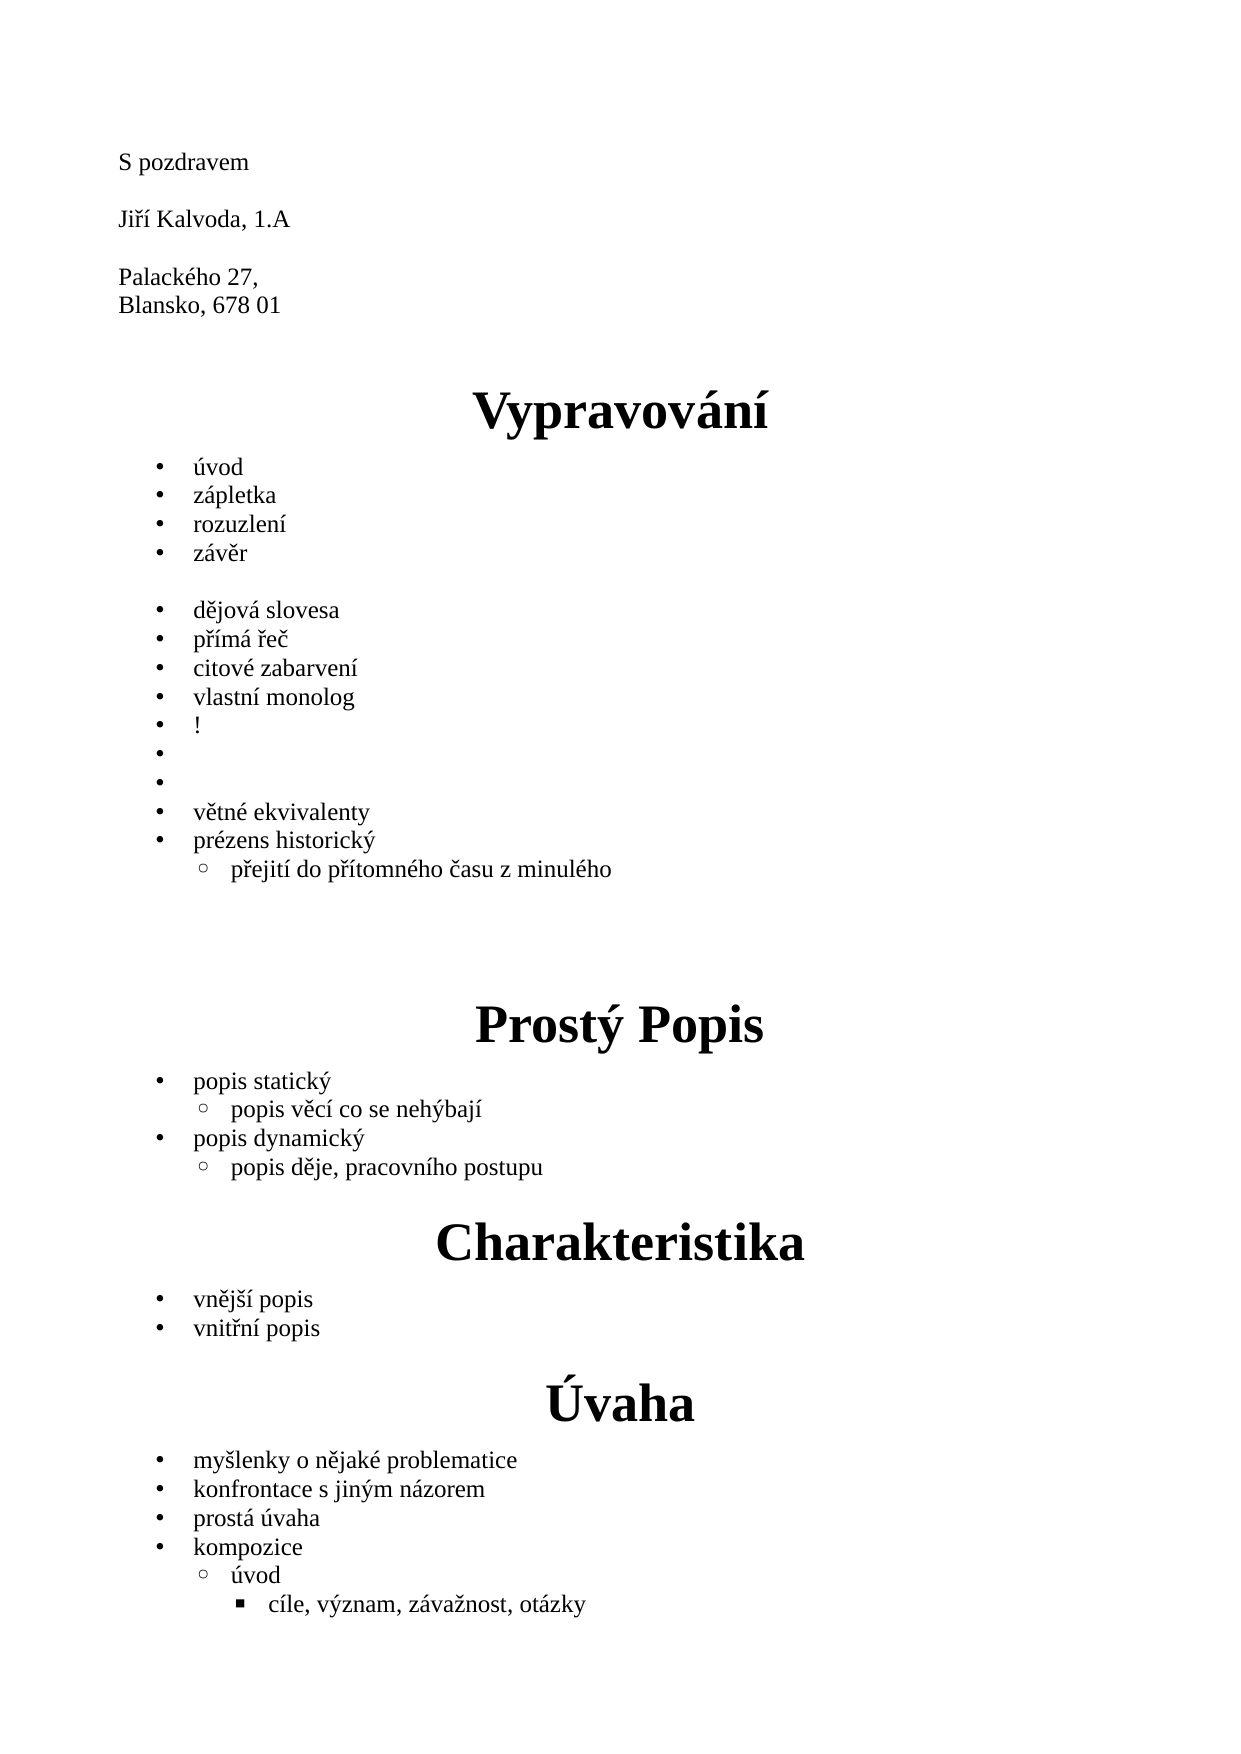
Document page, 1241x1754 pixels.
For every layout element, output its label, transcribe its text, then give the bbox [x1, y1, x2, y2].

text Palackého 27, [118, 262, 1122, 291]
text Blansko, 678 01 [118, 291, 1122, 319]
text S pozdravem [118, 147, 1122, 176]
list popis děje, pracovního postupu [193, 1152, 1122, 1181]
text Prostý popis [118, 992, 1122, 1054]
list vlastní monolog [156, 682, 1122, 710]
list úvod [193, 1560, 1122, 1589]
list ! [156, 710, 1122, 739]
list dějová slovesa [156, 595, 1122, 624]
text Jiří Kalvoda, 1.A [118, 204, 1122, 233]
list vnitřní popis [156, 1313, 1122, 1342]
list popis věcí co se nehýbají [193, 1094, 1122, 1123]
list prézens historický [156, 825, 1122, 854]
list rozuzlení [156, 509, 1122, 538]
list větné ekvivalenty [156, 797, 1122, 825]
list popis dynamický [156, 1123, 1122, 1152]
list kompozice [156, 1532, 1122, 1560]
text Charakteristika [118, 1210, 1122, 1272]
list závěr [156, 538, 1122, 567]
text Úvaha [118, 1371, 1122, 1433]
list vnější popis [156, 1284, 1122, 1313]
text Vypravování [118, 378, 1122, 440]
list přejití do přítomného času z minulého [193, 854, 1122, 883]
list konfrontace s jiným názorem [156, 1474, 1122, 1503]
list úvod [156, 452, 1122, 480]
list prostá úvaha [156, 1503, 1122, 1532]
list cíle, význam, závažnost, otázky [231, 1589, 1122, 1618]
list zápletka [156, 480, 1122, 509]
list myšlenky o nějaké problematice [156, 1445, 1122, 1474]
list citové zabarvení [156, 653, 1122, 682]
list přímá řeč [156, 624, 1122, 653]
list popis statický [156, 1066, 1122, 1094]
